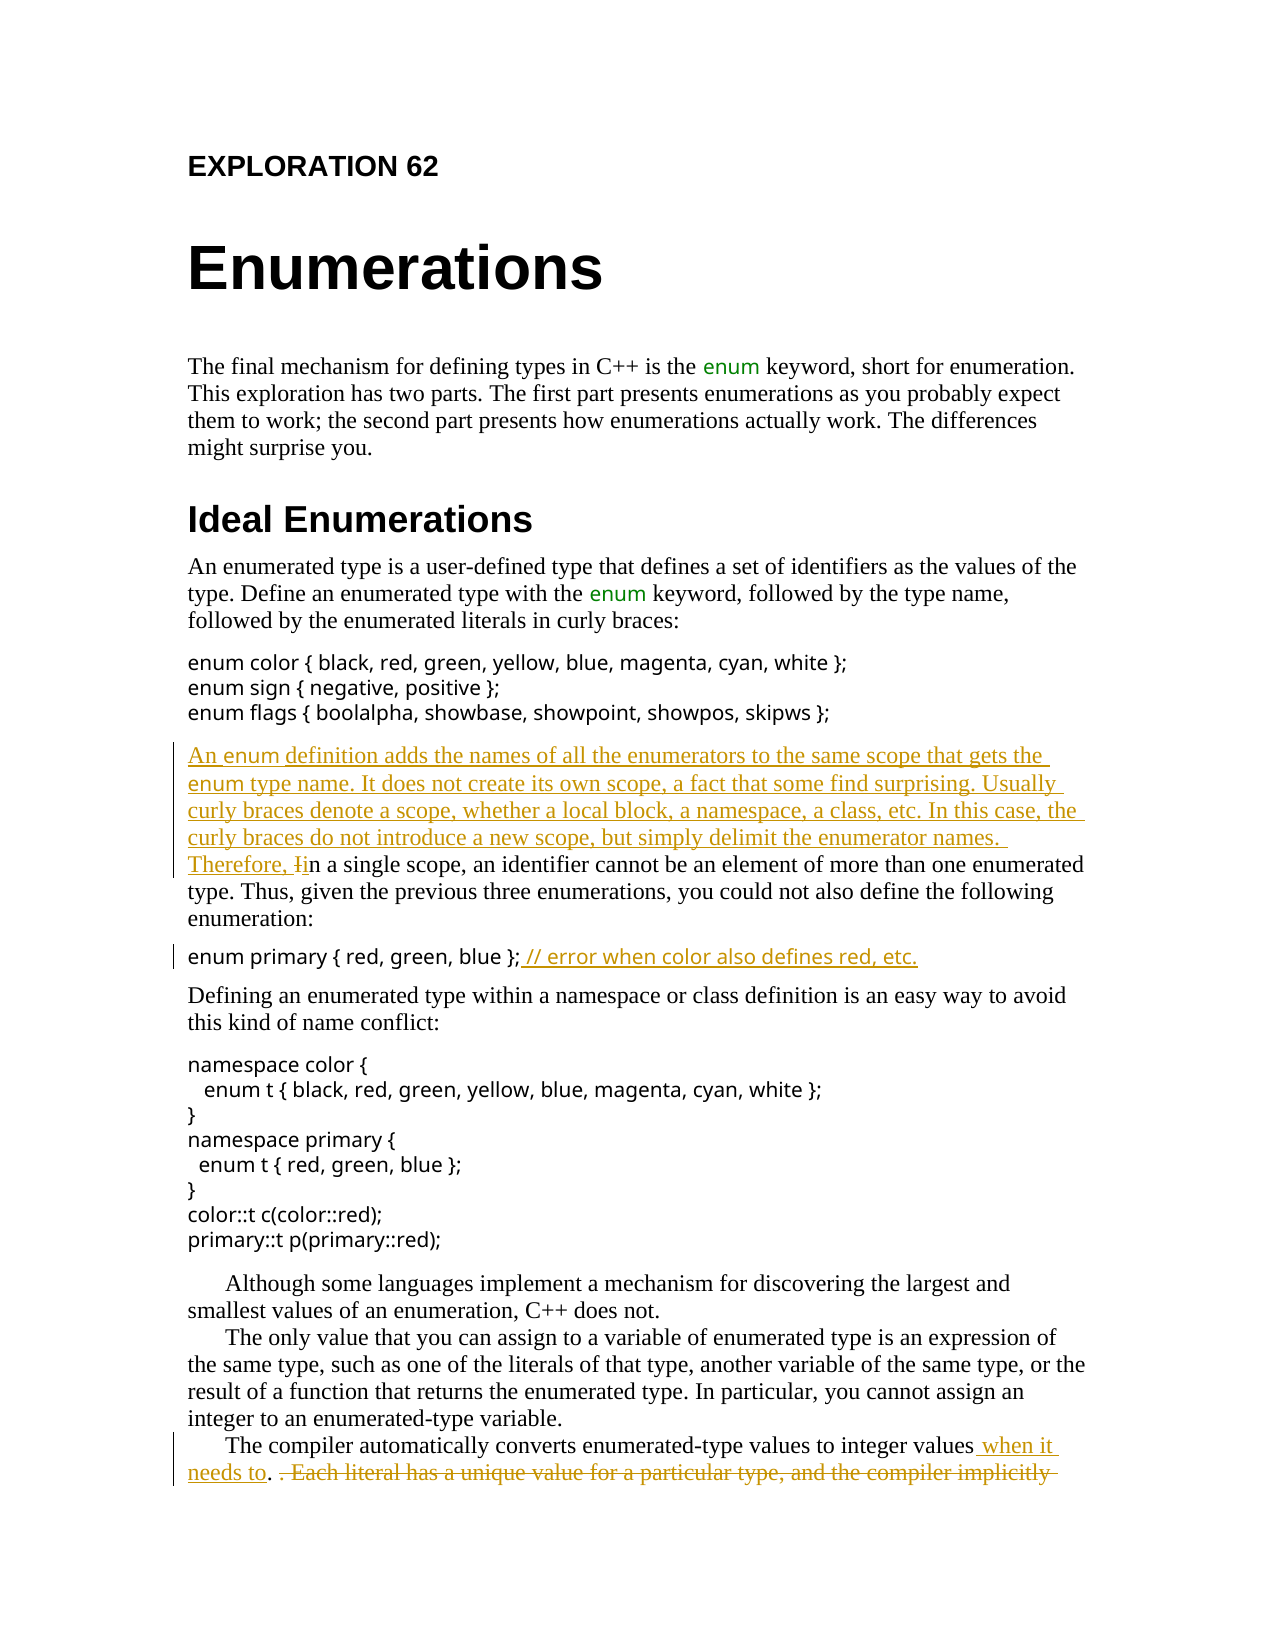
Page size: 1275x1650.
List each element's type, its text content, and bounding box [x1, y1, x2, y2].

text Defining an enumerated type within a namespace or class definition is an easy way to avoid this kind of name conflict: [187, 982, 1087, 1036]
text enum t { black, red, green, yellow, blue, magenta, cyan, white }; [187, 1078, 1072, 1103]
text } [187, 1103, 1072, 1128]
text Although some languages implement a mechanism for discovering the largest and smallest values of an enumeration, C++ does not. [187, 1269, 1087, 1323]
text } [187, 1178, 1072, 1203]
text Exploration 62 [187, 150, 1087, 183]
text An enum definition adds the names of all the enumerators to the same scope that gets the enum type name. It does not create its own scope, a fact that some find surprising. Usually curly braces denote a scope, whether a local block, a namespace, a class, etc. In this case, the curly braces do not introduce a new scope, but simply delimit the enumerator names. Therefore, in a single scope, an identifier cannot be an element of more than one enumerated type. Thus, given the previous three enumerations, you could not also define the following enumeration: [187, 742, 1087, 932]
text The compiler automatically converts enumerated-type values to integer values when it needs to. The first literal in a type definition has value zero; the next is one, and so on. For example, if you print an enumerated value green, what you actually see printed is 2: [187, 1432, 1087, 1486]
text enum sign { negative, positive }; [187, 676, 1072, 701]
text enum primary { red, green, blue }; // error when color also defines red, etc. [187, 944, 1072, 969]
text An enumerated type is a user-defined type that defines a set of identifiers as the values of the type. Define an enumerated type with the enum keyword, followed by the type name, followed by the enumerated literals in curly braces: [187, 553, 1087, 634]
subtitle Ideal Enumerations [187, 498, 1087, 540]
text namespace color { [187, 1053, 1072, 1078]
text The final mechanism for defining types in C++ is the enum keyword, short for enumeration. This exploration has two parts. The first part presents enumerations as you probably expect them to work; the second part presents how enumerations actually work. The differences might surprise you. [187, 352, 1087, 461]
text primary::t p(primary::red); [187, 1228, 1072, 1253]
text The only value that you can assign to a variable of enumerated type is an expression of the same type, such as one of the literals of that type, another variable of the same type, or the result of a function that returns the enumerated type. In particular, you cannot assign an integer to an enumerated-type variable. [187, 1323, 1087, 1432]
title Enumerations [187, 233, 1087, 302]
text enum flags { boolalpha, showbase, showpoint, showpos, skipws }; [187, 701, 1072, 726]
text enum color { black, red, green, yellow, blue, magenta, cyan, white }; [187, 651, 1072, 676]
text color::t c(color::red); [187, 1203, 1072, 1228]
text namespace primary { [187, 1128, 1072, 1153]
text enum t { red, green, blue }; [187, 1153, 1072, 1178]
